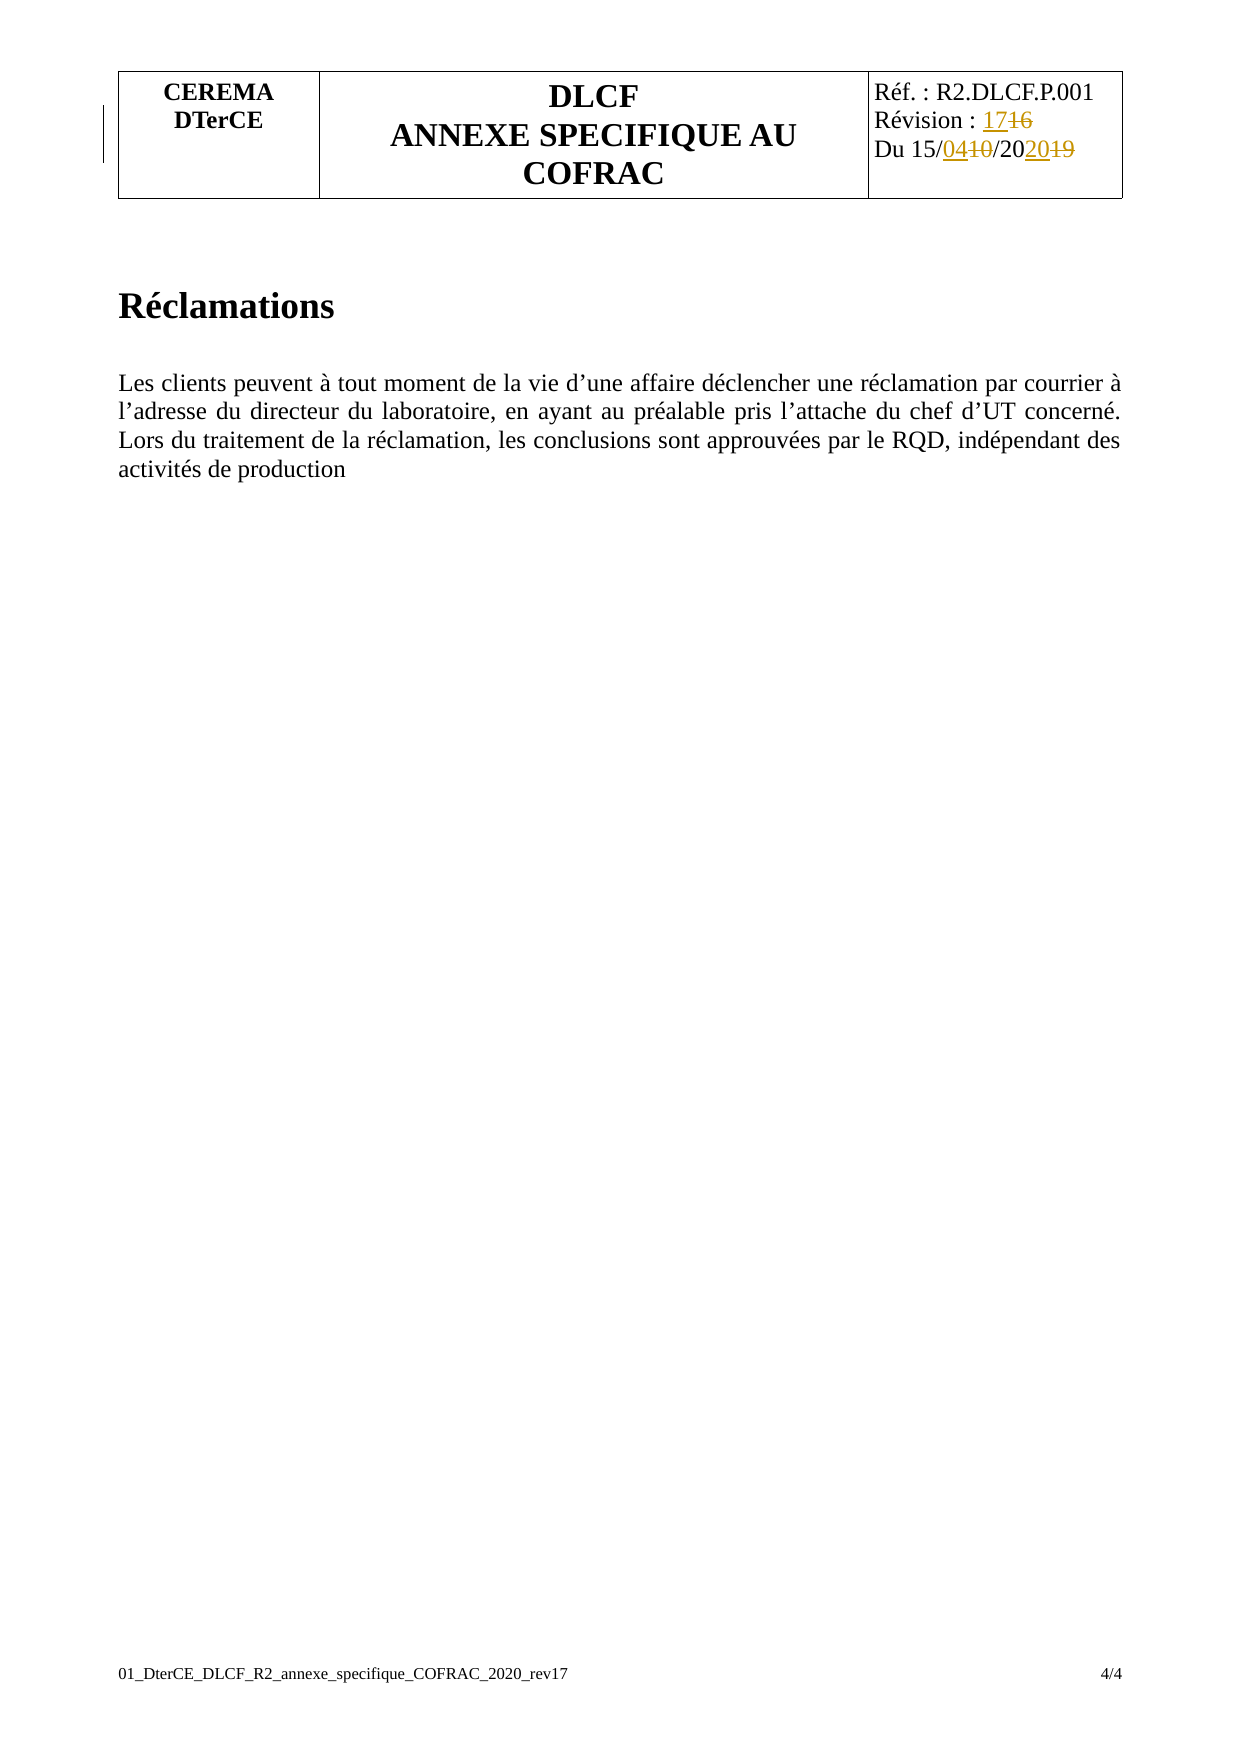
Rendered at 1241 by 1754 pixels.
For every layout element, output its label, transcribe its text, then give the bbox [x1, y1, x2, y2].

subtitle Réclamations [118, 283, 1122, 326]
text Les clients peuvent à tout moment de la vie d’une affaire déclencher une réclamation par courrier à l’adresse du directeur du laboratoire, en ayant au préalable pris l’attache du chef d’UT concerné. Lors du traitement de la réclamation, les conclusions sont approuvées par le RQD, indépendant des activités de production [118, 368, 1122, 483]
